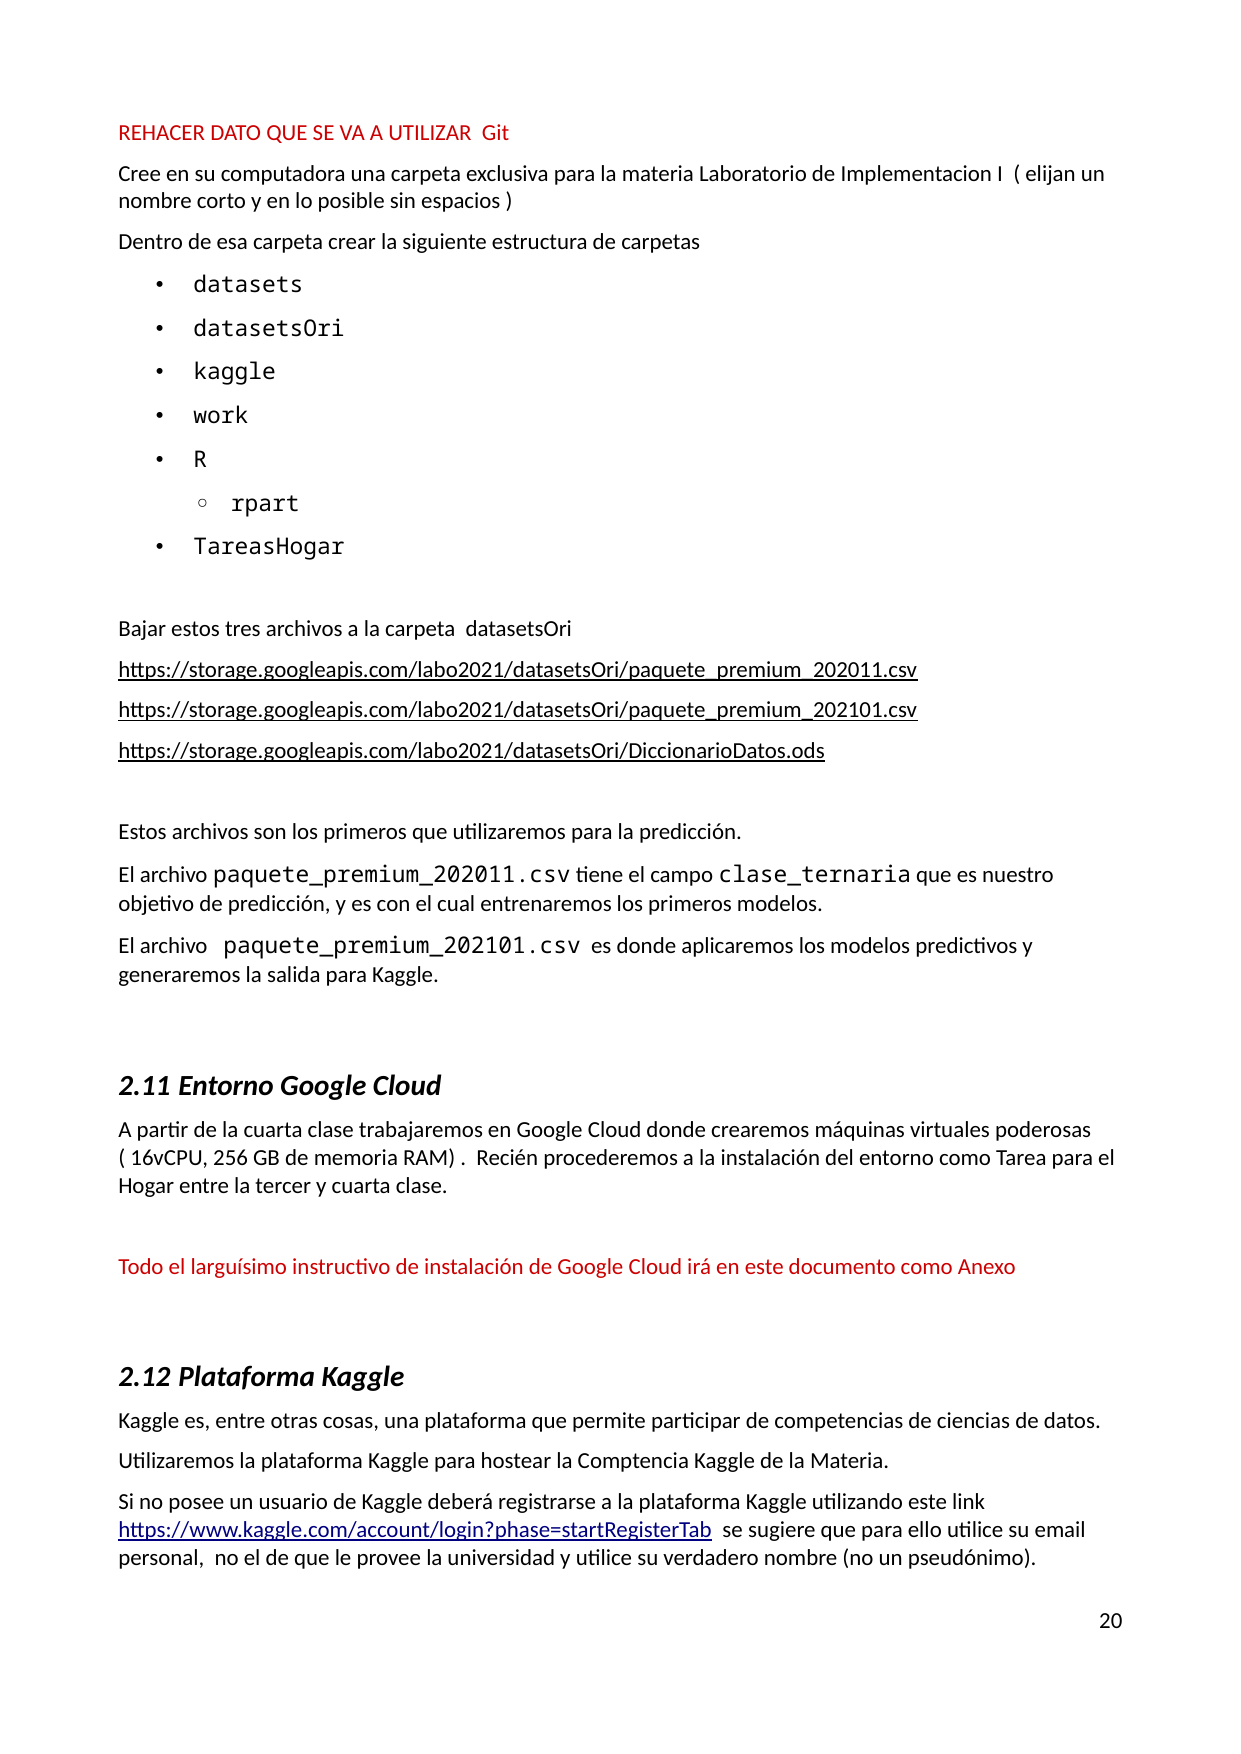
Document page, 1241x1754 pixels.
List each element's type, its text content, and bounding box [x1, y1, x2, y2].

text El archivo paquete_premium_202011.csv tiene el campo clase_ternaria que es nuestro objetivo de predicción, y es con el cual entrenaremos los primeros modelos. [118, 858, 1122, 917]
list TareasHogar [156, 530, 1122, 561]
list rpart [193, 486, 1122, 518]
list work [156, 399, 1122, 430]
text https://storage.googleapis.com/labo2021/datasetsOri/paquete_premium_202011.csv [118, 655, 1122, 683]
text Todo el larguísimo instructivo de instalación de Google Cloud irá en este documento como Anexo [118, 1252, 1122, 1280]
text Dentro de esa carpeta crear la siguiente estructura de carpetas [118, 227, 1122, 255]
text Kaggle es, entre otras cosas, una plataforma que permite participar de competencias de ciencias de datos. [118, 1406, 1122, 1434]
list R [156, 443, 1122, 474]
list datasetsOri [156, 311, 1122, 343]
subtitle Plataforma Kaggle [118, 1358, 1122, 1393]
text Utilizaremos la plataforma Kaggle para hostear la Comptencia Kaggle de la Materia. [118, 1447, 1122, 1474]
text El archivo paquete_premium_202101.csv es donde aplicaremos los modelos predictivos y generaremos la salida para Kaggle. [118, 929, 1122, 989]
subtitle Entorno Google Cloud [118, 1067, 1122, 1102]
text https://storage.googleapis.com/labo2021/datasetsOri/DiccionarioDatos.ods [118, 736, 1122, 764]
list kaggle [156, 355, 1122, 386]
text A partir de la cuarta clase trabajaremos en Google Cloud donde crearemos máquinas virtuales poderosas ( 16vCPU, 256 GB de memoria RAM) . Recién procederemos a la instalación del entorno como Tarea para el Hogar entre la tercer y cuarta clase. [118, 1115, 1122, 1199]
text Si no posee un usuario de Kaggle deberá registrarse a la plataforma Kaggle utilizando este link https://www.kaggle.com/account/login?phase=startRegisterTab se sugiere que para ello utilice su email personal, no el de que le provee la universidad y utilice su verdadero nombre (no un pseudónimo). [118, 1487, 1122, 1571]
text Cree en su computadora una carpeta exclusiva para la materia Laboratorio de Implementacion I ( elijan un nombre corto y en lo posible sin espacios ) [118, 159, 1122, 215]
text REHACER DATO QUE SE VA A UTILIZAR Git [118, 118, 1122, 146]
text Bajar estos tres archivos a la carpeta datasetsOri [118, 614, 1122, 642]
text Estos archivos son los primeros que utilizaremos para la predicción. [118, 817, 1122, 845]
text https://storage.googleapis.com/labo2021/datasetsOri/paquete_premium_202101.csv [118, 696, 1122, 723]
list datasets [156, 268, 1122, 299]
